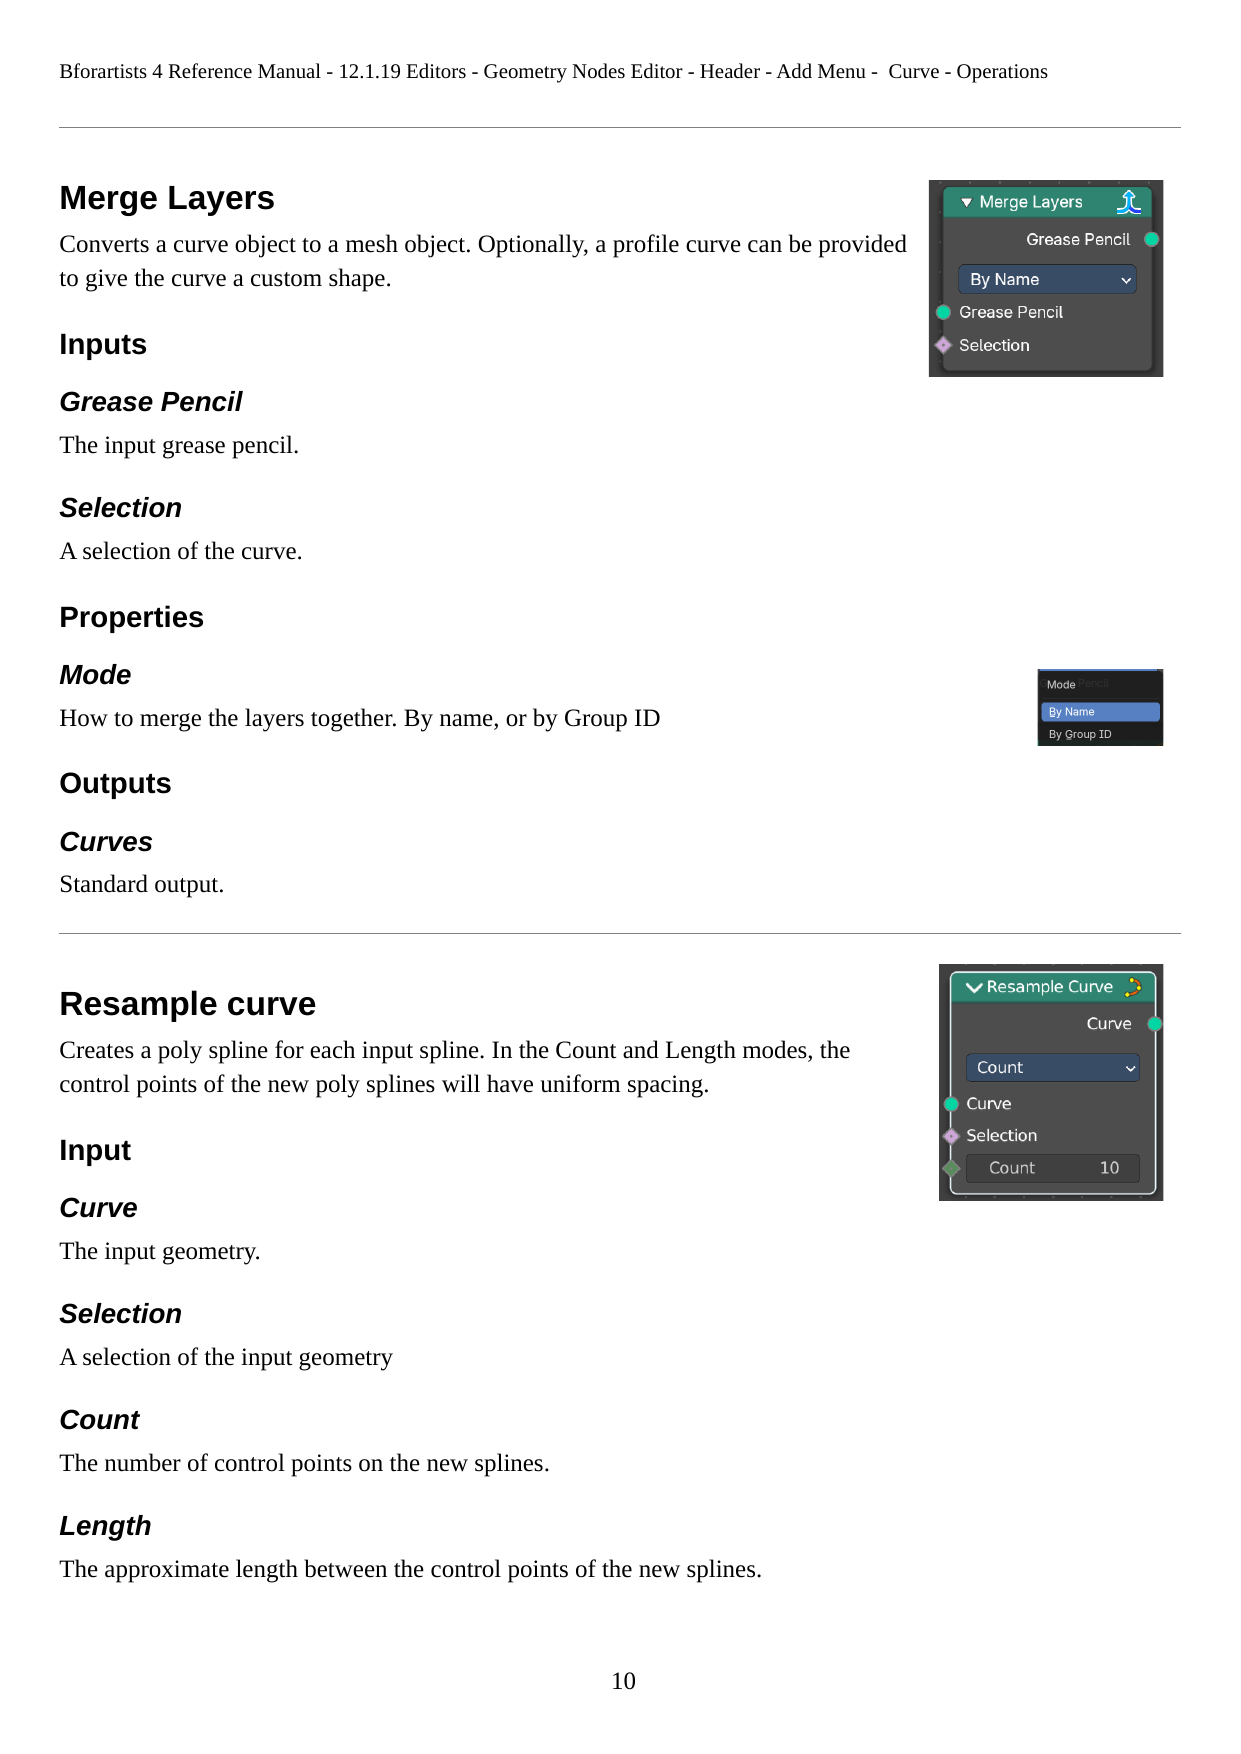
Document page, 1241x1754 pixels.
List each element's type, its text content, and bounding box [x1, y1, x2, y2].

text The input geometry. [59, 1236, 1181, 1265]
picture [1037, 669, 1164, 746]
subtitle Mode [59, 658, 1181, 690]
picture [928, 180, 1164, 377]
text The input grease pencil. [59, 430, 1181, 459]
subtitle Length [59, 1509, 1181, 1541]
subtitle Properties [59, 599, 1181, 633]
subtitle Count [59, 1403, 1181, 1435]
subtitle Input [59, 1133, 939, 1167]
text The approximate length between the control points of the new splines. [59, 1554, 1181, 1582]
subtitle [1164, 327, 1181, 361]
text Standard output. [59, 869, 1181, 898]
text Creates a poly spline for each input spline. In the Count and Length modes, the control points of the new poly splines will have uniform spacing. [59, 1035, 939, 1098]
picture [939, 964, 1164, 1201]
subtitle Selection [59, 1297, 1181, 1329]
subtitle [1164, 1133, 1181, 1167]
subtitle Curve [59, 1192, 1181, 1223]
subtitle Grease Pencil [59, 386, 1181, 417]
subtitle [1164, 983, 1181, 1022]
text Converts a curve object to a mesh object. Optionally, a profile curve can be provided to give the curve a custom shape. [59, 229, 928, 292]
subtitle Curves [59, 825, 1181, 857]
subtitle Resample curve [59, 983, 939, 1022]
text How to merge the layers together. By name, or by Group ID [59, 703, 1037, 731]
text The number of control points on the new splines. [59, 1448, 1181, 1477]
subtitle Outputs [59, 766, 1181, 800]
text A selection of the curve. [59, 536, 1181, 565]
subtitle Merge Layers [59, 178, 1181, 216]
subtitle Selection [59, 492, 1181, 523]
subtitle Inputs [59, 327, 928, 361]
text A selection of the input geometry [59, 1342, 1181, 1371]
